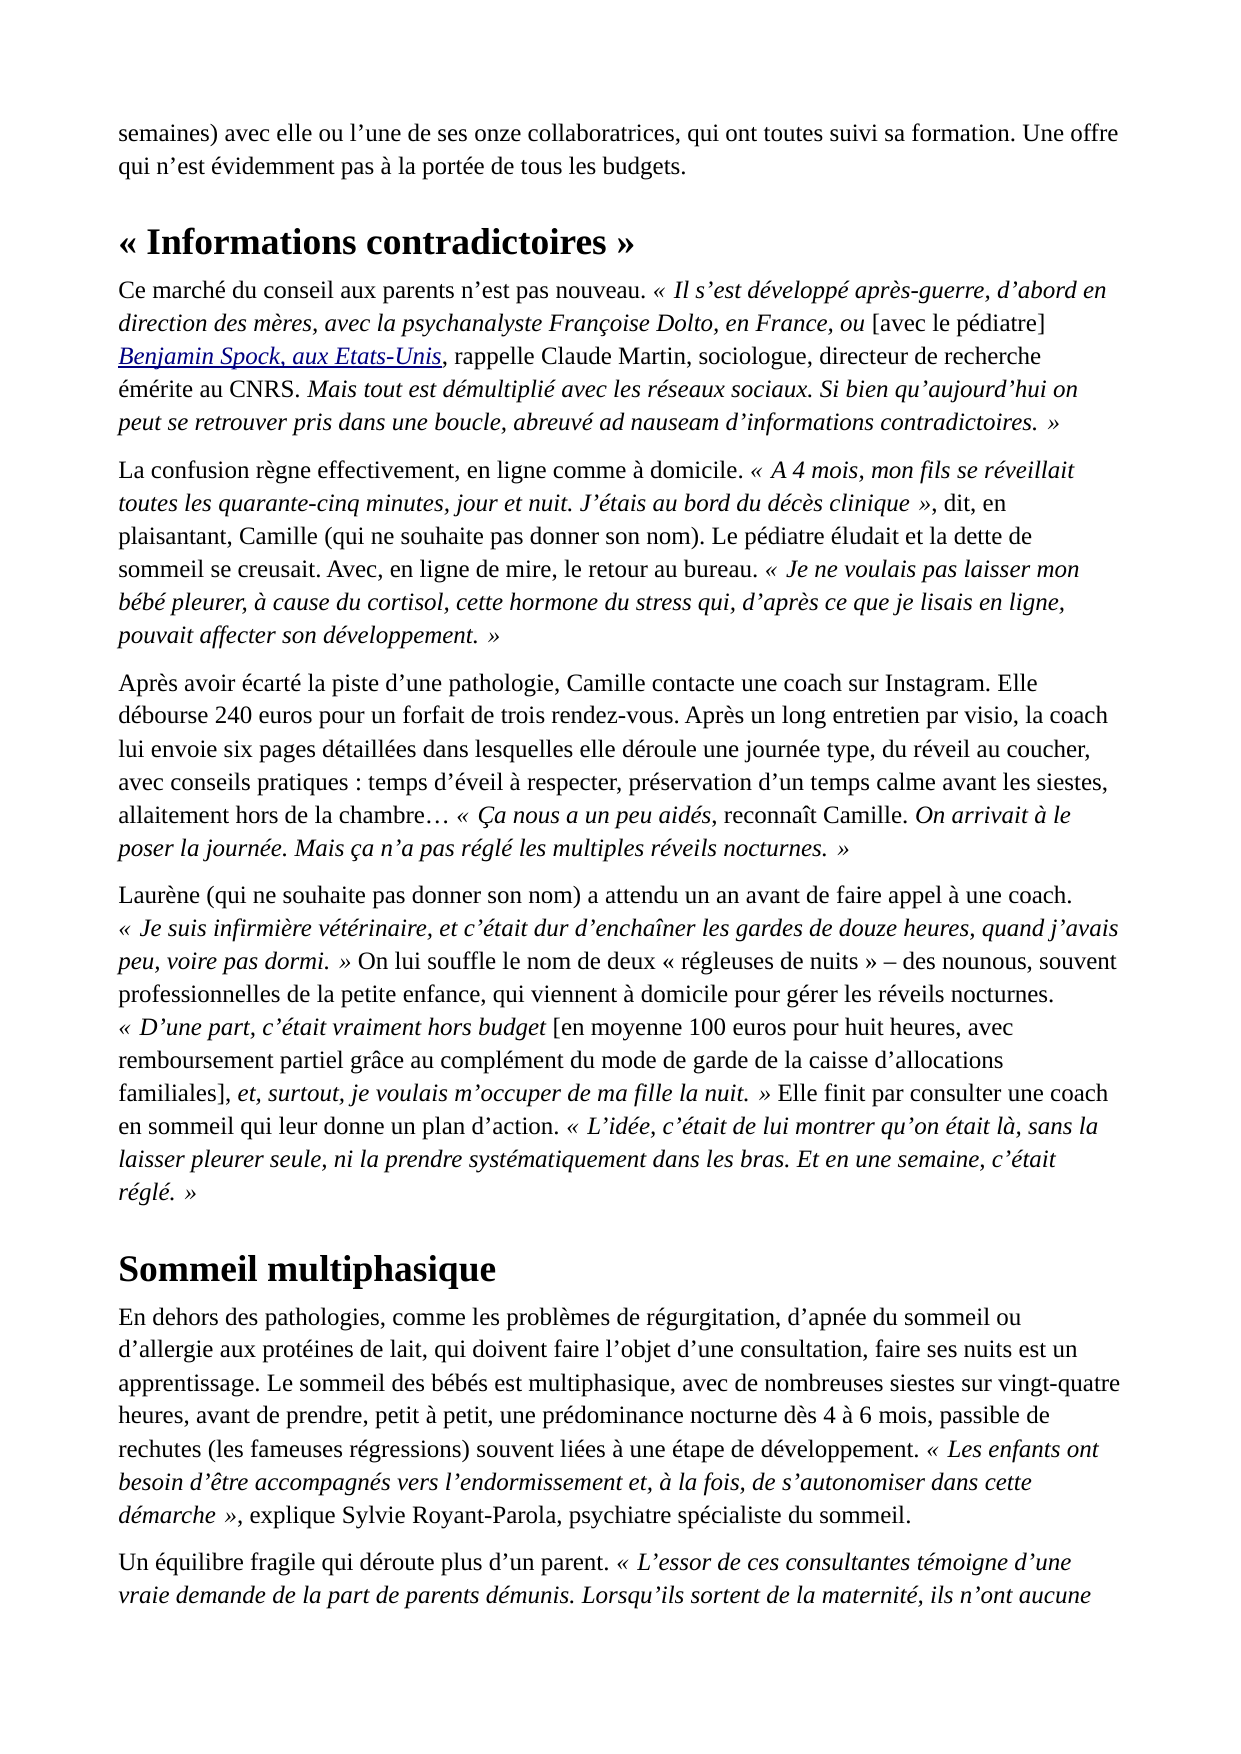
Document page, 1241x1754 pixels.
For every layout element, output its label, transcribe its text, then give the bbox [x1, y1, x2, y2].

text En dehors des pathologies, comme les problèmes de régurgitation, d’apnée du sommeil ou d’allergie aux protéines de lait, qui doivent faire l’objet d’une consultation, faire ses nuits est un apprentissage. Le sommeil des bébés est multiphasique, avec de nombreuses siestes sur vingt-quatre heures, avant de prendre, petit à petit, une prédominance nocturne dès 4 à 6 mois, passible de rechutes (les fameuses régressions) souvent liées à une étape de développement. « Les enfants ont besoin d’être accompagnés vers l’endormissement et, à la fois, de s’autonomiser dans cette démarche », explique Sylvie Royant-Parola, psychiatre spécialiste du sommeil. [118, 1302, 1122, 1528]
text Après avoir écarté la piste d’une pathologie, Camille contacte une coach sur Instagram. Elle débourse 240 euros pour un forfait de trois rendez-vous. Après un long entretien par visio, la coach lui envoie six pages détaillées dans lesquelles elle déroule une journée type, du réveil au coucher, avec conseils pratiques : temps d’éveil à respecter, préservation d’un temps calme avant les siestes, allaitement hors de la chambre… « Ça nous a un peu aidés, reconnaît Camille. On arrivait à le poser la journée. Mais ça n’a pas réglé les multiples réveils nocturnes. » [118, 668, 1122, 861]
text semaines) avec elle ou l’une de ses onze collaboratrices, qui ont toutes suivi sa formation. Une offre qui n’est évidemment pas à la portée de tous les budgets. [118, 118, 1122, 180]
subtitle Sommeil multiphasique [118, 1246, 1122, 1289]
text La confusion règne effectivement, en ligne comme à domicile. « A 4 mois, mon fils se réveillait toutes les quarante-cinq minutes, jour et nuit. J’étais au bord du décès clinique », dit, en plaisantant, Camille (qui ne souhaite pas donner son nom). Le pédiatre éludait et la dette de sommeil se creusait. Avec, en ligne de mire, le retour au bureau. « Je ne voulais pas laisser mon bébé pleurer, à cause du cortisol, cette hormone du stress qui, d’après ce que je lisais en ligne, pouvait affecter son développement. » [118, 455, 1122, 649]
text Laurène (qui ne souhaite pas donner son nom) a attendu un an avant de faire appel à une coach. « Je suis infirmière vétérinaire, et c’était dur d’enchaîner les gardes de douze heures, quand j’avais peu, voire pas dormi. » On lui souffle le nom de deux « régleuses de nuits » – des nounous, souvent professionnelles de la petite enfance, qui viennent à domicile pour gérer les réveils nocturnes. « D’une part, c’était vraiment hors budget [en moyenne 100 euros pour huit heures, avec remboursement partiel grâce au complément du mode de garde de la caisse d’allocations familiales], et, surtout, je voulais m’occuper de ma fille la nuit. » Elle finit par consulter une coach en sommeil qui leur donne un plan d’action. « L’idée, c’était de lui montrer qu’on était là, sans la laisser pleurer seule, ni la prendre systématiquement dans les bras. Et en une semaine, c’était réglé. » [118, 880, 1122, 1206]
text Un équilibre fragile qui déroute plus d’un parent. « L’essor de ces consultantes témoigne d’une vraie demande de la part de parents démunis. Lorsqu’ils sortent de la maternité, ils n’ont aucune [118, 1547, 1122, 1609]
subtitle « Informations contradictoires » [118, 219, 1122, 263]
text Ce marché du conseil aux parents n’est pas nouveau. « Il s’est développé après-guerre, d’abord en direction des mères, avec la psychanalyste Françoise Dolto, en France, ou [avec le pédiatre] Benjamin Spock, aux Etats-Unis, rappelle Claude Martin, sociologue, directeur de recherche émérite au CNRS. Mais tout est démultiplié avec les réseaux sociaux. Si bien qu’aujourd’hui on peut se retrouver pris dans une boucle, abreuvé ad nauseam d’informations contradictoires. » [118, 275, 1122, 436]
